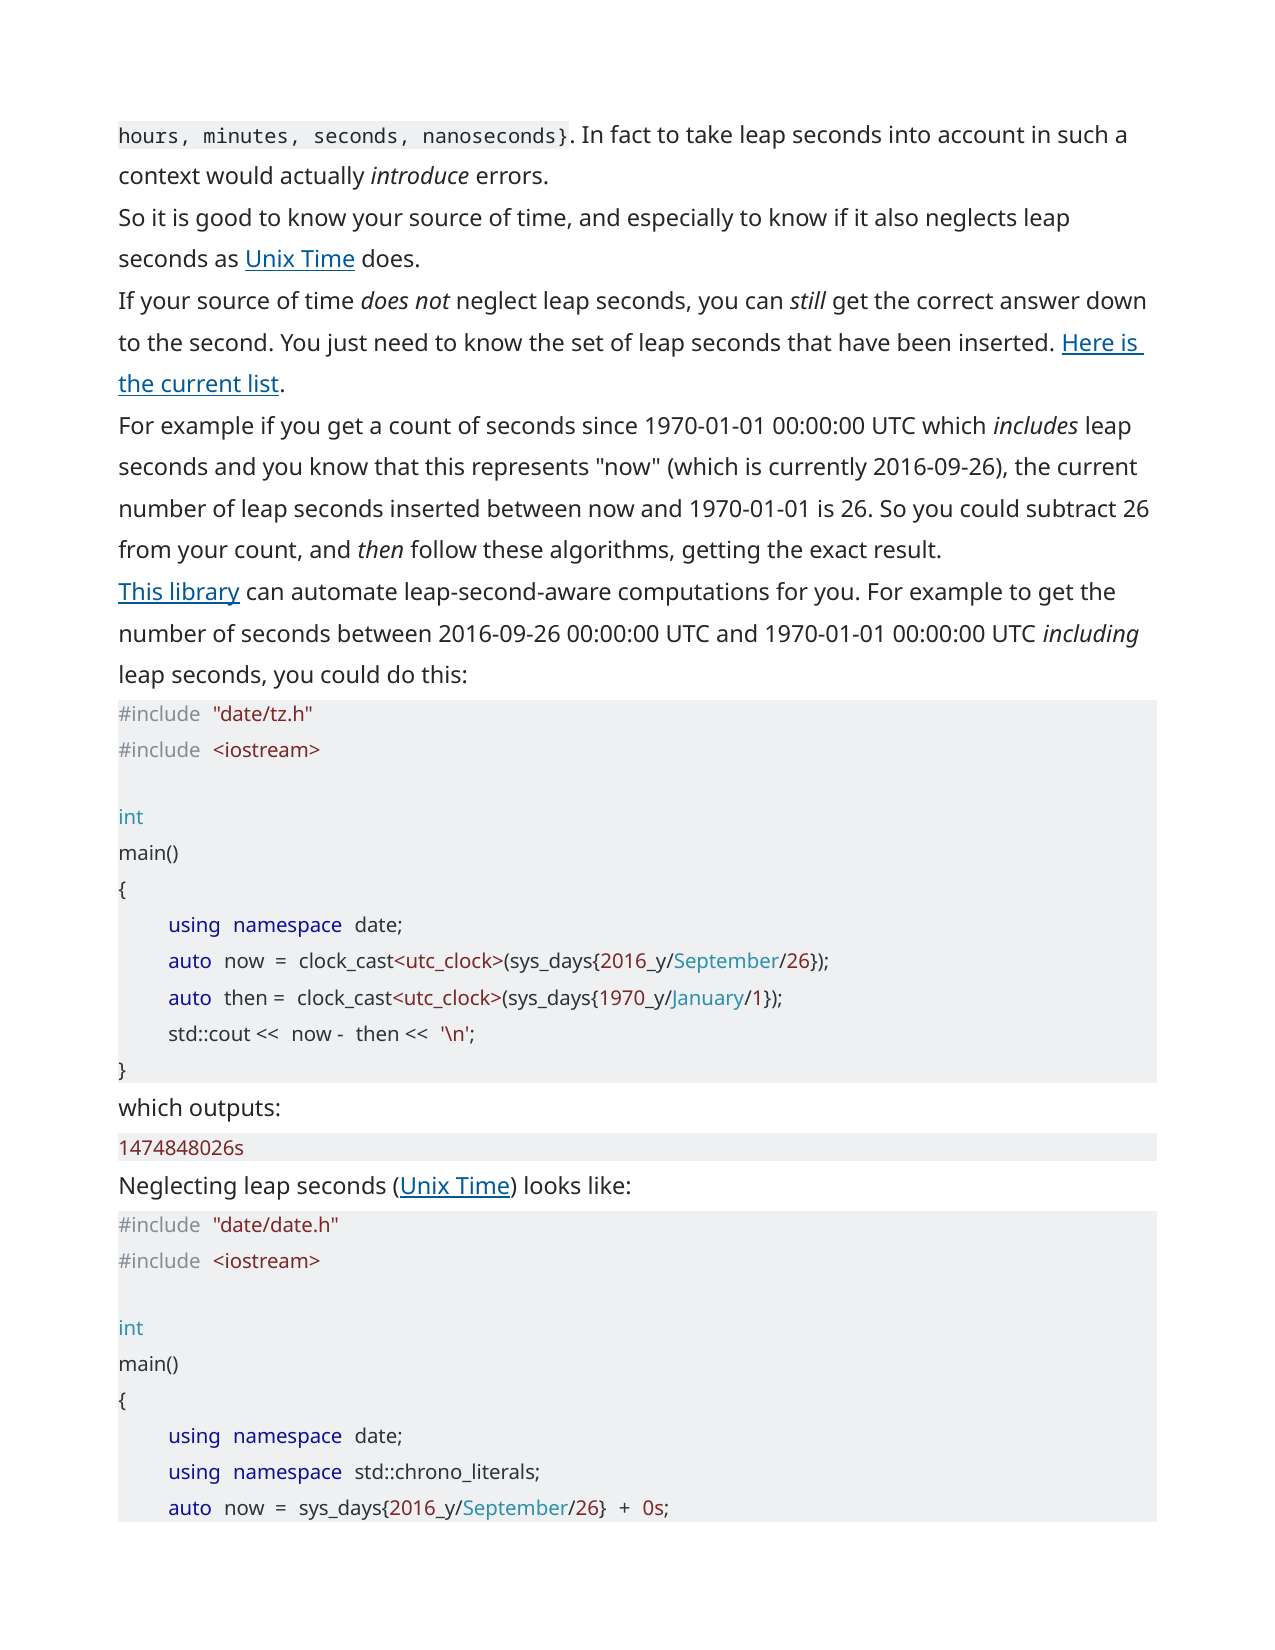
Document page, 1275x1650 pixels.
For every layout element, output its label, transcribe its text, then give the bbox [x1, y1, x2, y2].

text 1474848026s [118, 1133, 1157, 1161]
text } [118, 1056, 1157, 1083]
text auto then = clock_cast<utc_clock>(sys_days{1970_y/January/1}); [118, 983, 1157, 1011]
text using namespace date; [118, 1421, 1157, 1449]
text using namespace date; [118, 910, 1157, 938]
text #include "date/tz.h" [118, 700, 1157, 728]
text { [118, 874, 1157, 902]
text For example if you get a count of seconds since 1970-01-01 00:00:00 UTC which includes leap seconds and you know that this represents "now" (which is currently 2016-09-26), the current number of leap seconds inserted between now and 1970-01-01 is 26. So you could subtract 26 from your count, and then follow these algorithms, getting the exact result. [118, 409, 1157, 566]
text main() [118, 1349, 1157, 1377]
text main() [118, 838, 1157, 866]
text auto now = clock_cast<utc_clock>(sys_days{2016_y/September/26}); [118, 947, 1157, 975]
text std::cout << now - then << '\n'; [118, 1019, 1157, 1047]
text using namespace std::chrono_literals; [118, 1458, 1157, 1486]
text So it is good to know your source of time, and especially to know if it also neglects leap seconds as Unix Time does. [118, 201, 1157, 275]
text auto now = sys_days{2016_y/September/26} + 0s; [118, 1494, 1157, 1522]
text This library can automate leap-second-aware computations for you. For example to get the number of seconds between 2016-09-26 00:00:00 UTC and 1970-01-01 00:00:00 UTC including leap seconds, you could do this: [118, 575, 1157, 690]
text #include "date/date.h" [118, 1211, 1157, 1238]
text int [118, 1313, 1157, 1341]
text #include <iostream> [118, 1247, 1157, 1274]
text #include <iostream> [118, 736, 1157, 764]
text Neglecting leap seconds (Unix Time) looks like: [118, 1169, 1157, 1201]
text which outputs: [118, 1092, 1157, 1124]
text { [118, 1385, 1157, 1413]
text If your source of time does not neglect leap seconds, you can still get the correct answer down to the second. You just need to know the set of leap seconds that have been inserted. Here is the current list. [118, 284, 1157, 399]
text int [118, 803, 1157, 830]
text hours, minutes, seconds, nanoseconds}. In fact to take leap seconds into account in such a context would actually introduce errors. [118, 118, 1157, 192]
